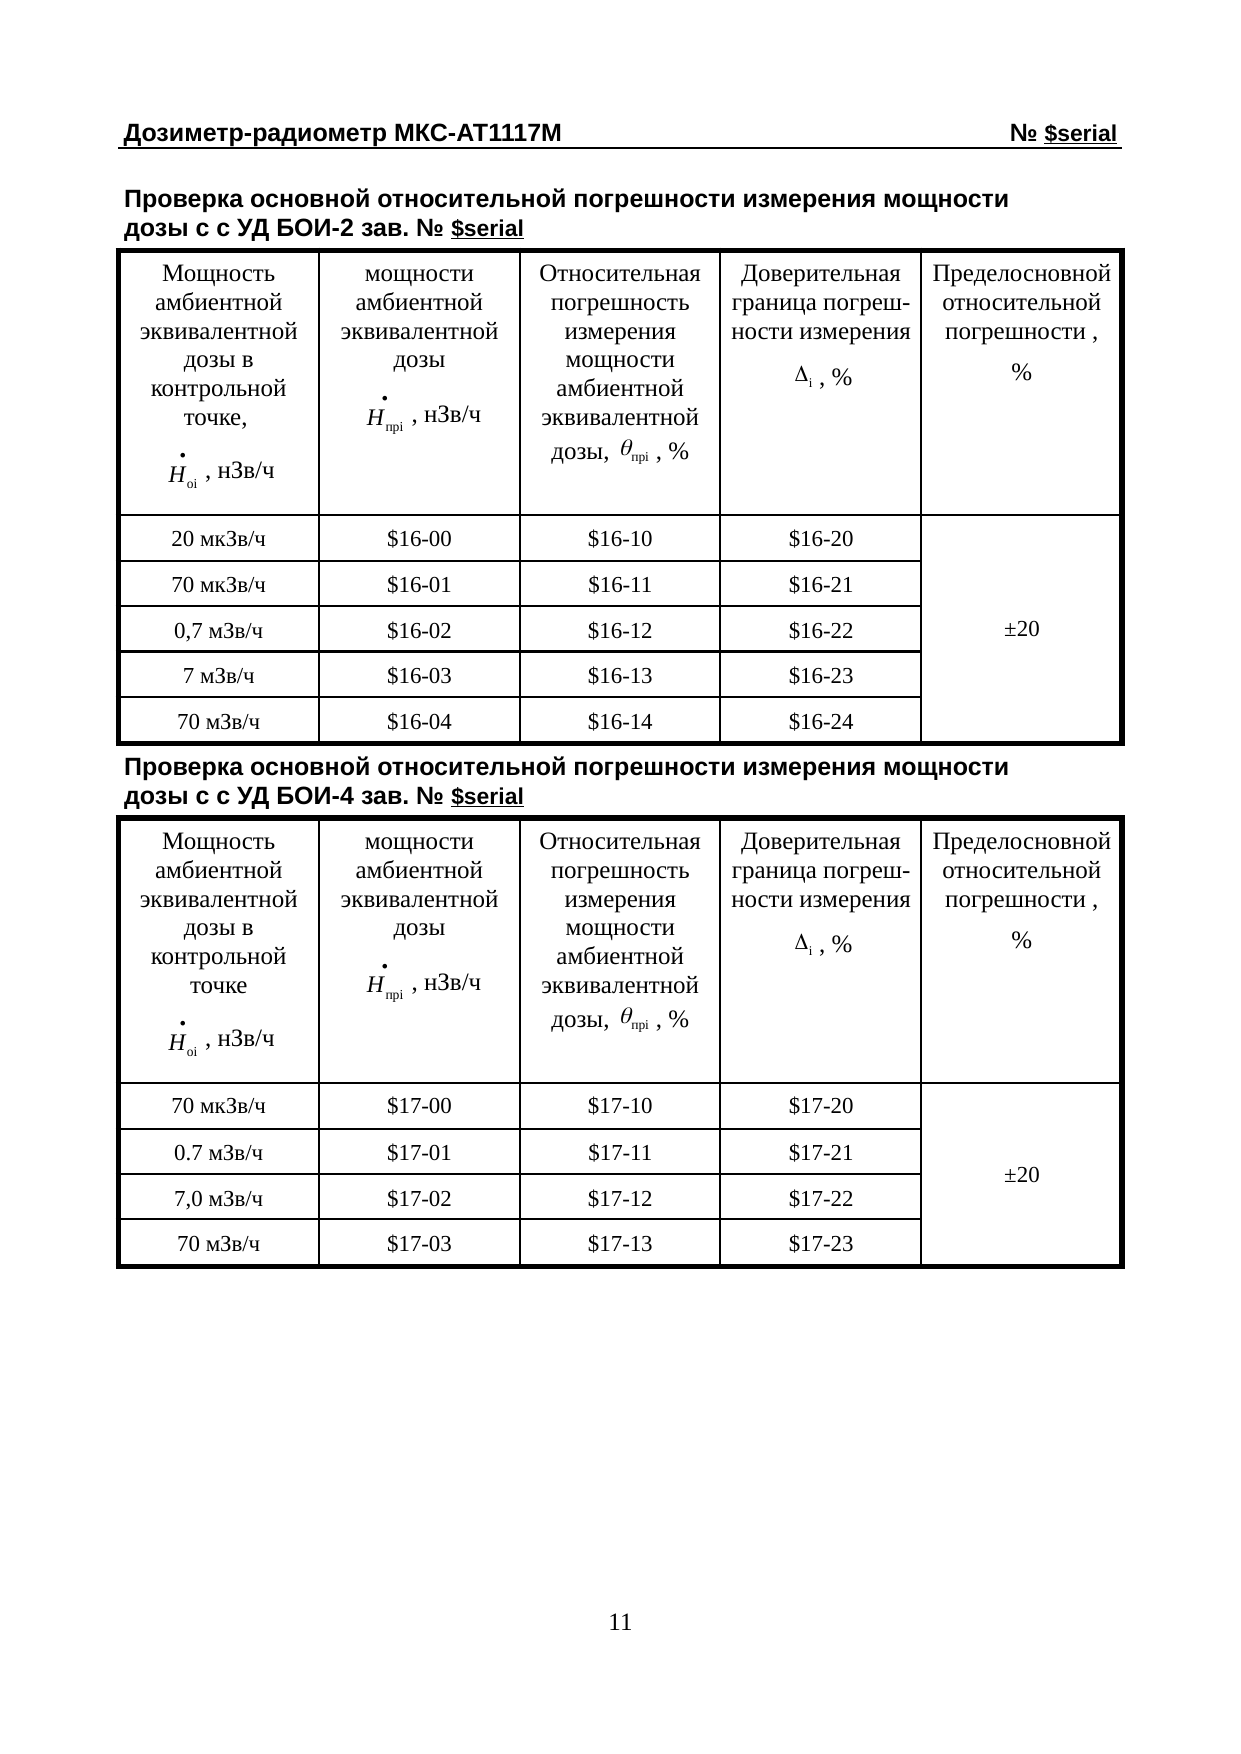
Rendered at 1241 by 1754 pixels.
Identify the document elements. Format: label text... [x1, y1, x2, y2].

table_cell мощности амбиентной эквивалентной дозы , нЗв/ч [320, 253, 519, 514]
table_cell Доверительная граница погреш-ности измерения , % [721, 821, 920, 1082]
table_cell $16-21 [721, 562, 920, 605]
table_cell $17-20 [721, 1084, 920, 1127]
table_cell $16-04 [320, 698, 519, 741]
table_cell $17-13 [521, 1220, 719, 1264]
table_cell Мощность амбиентной эквивалентной дозы в контрольной точке, , нЗв/ч [121, 253, 318, 514]
table_cell Пределосновной относительной погрешности , % [922, 821, 1119, 1082]
table_cell $17-23 [721, 1220, 920, 1264]
table_cell $17-11 [521, 1130, 719, 1173]
table_cell 7,0 мЗв/ч [121, 1175, 318, 1218]
table_cell $16-12 [521, 607, 719, 650]
table_cell $17-03 [320, 1220, 519, 1264]
table_cell $17-02 [320, 1175, 519, 1218]
table_cell $17-01 [320, 1130, 519, 1173]
table_cell 70 мкЗв/ч [121, 1084, 318, 1127]
table_cell $16-11 [521, 562, 719, 605]
table_cell $17-10 [521, 1084, 719, 1127]
table_header Проверка основной относительной погрешности измерения мощности дозы с с УД БОИ-4 зав. № $serial [118, 746, 1122, 815]
table_header Проверка основной относительной погрешности измерения мощности дозы с с УД БОИ-2 зав. № $serial [118, 179, 1122, 247]
table_cell 70 мЗв/ч [121, 1220, 318, 1264]
table_cell 0,7 мЗв/ч [121, 607, 318, 650]
table_cell $16-01 [320, 562, 519, 605]
table_cell Относительная погрешность измерения мощности амбиентной эквивалентной дозы, , % [521, 253, 719, 514]
table_cell 70 мкЗв/ч [121, 562, 318, 605]
table_cell $16-00 [320, 516, 519, 559]
table_cell ±20 [922, 1084, 1119, 1264]
table_cell $16-20 [721, 516, 920, 559]
table_cell $17-00 [320, 1084, 519, 1127]
table_cell $16-24 [721, 698, 920, 741]
table_cell мощности амбиентной эквивалентной дозы , нЗв/ч [320, 821, 519, 1082]
table_cell $16-13 [521, 653, 719, 696]
table_cell $16-14 [521, 698, 719, 741]
table_cell Доверительная граница погреш-ности измерения , % [721, 253, 920, 514]
table_cell 7 мЗв/ч [121, 653, 318, 696]
table_cell Мощность амбиентной эквивалентной дозы в контрольной точке , нЗв/ч [121, 821, 318, 1082]
table_cell $17-22 [721, 1175, 920, 1218]
table_cell Пределосновной относительной погрешности , % [922, 253, 1119, 514]
table_cell $16-22 [721, 607, 920, 650]
table_cell $17-21 [721, 1130, 920, 1173]
table_cell $16-23 [721, 653, 920, 696]
table_cell 20 мкЗв/ч [121, 516, 318, 559]
table_cell $16-10 [521, 516, 719, 559]
table_cell ±20 [922, 516, 1119, 741]
table_cell Относительная погрешность измерения мощности амбиентной эквивалентной дозы, , % [521, 821, 719, 1082]
table_cell $16-03 [320, 653, 519, 696]
table_cell $16-02 [320, 607, 519, 650]
table_cell $17-12 [521, 1175, 719, 1218]
table_cell 70 мЗв/ч [121, 698, 318, 741]
table_cell 0.7 мЗв/ч [121, 1130, 318, 1173]
